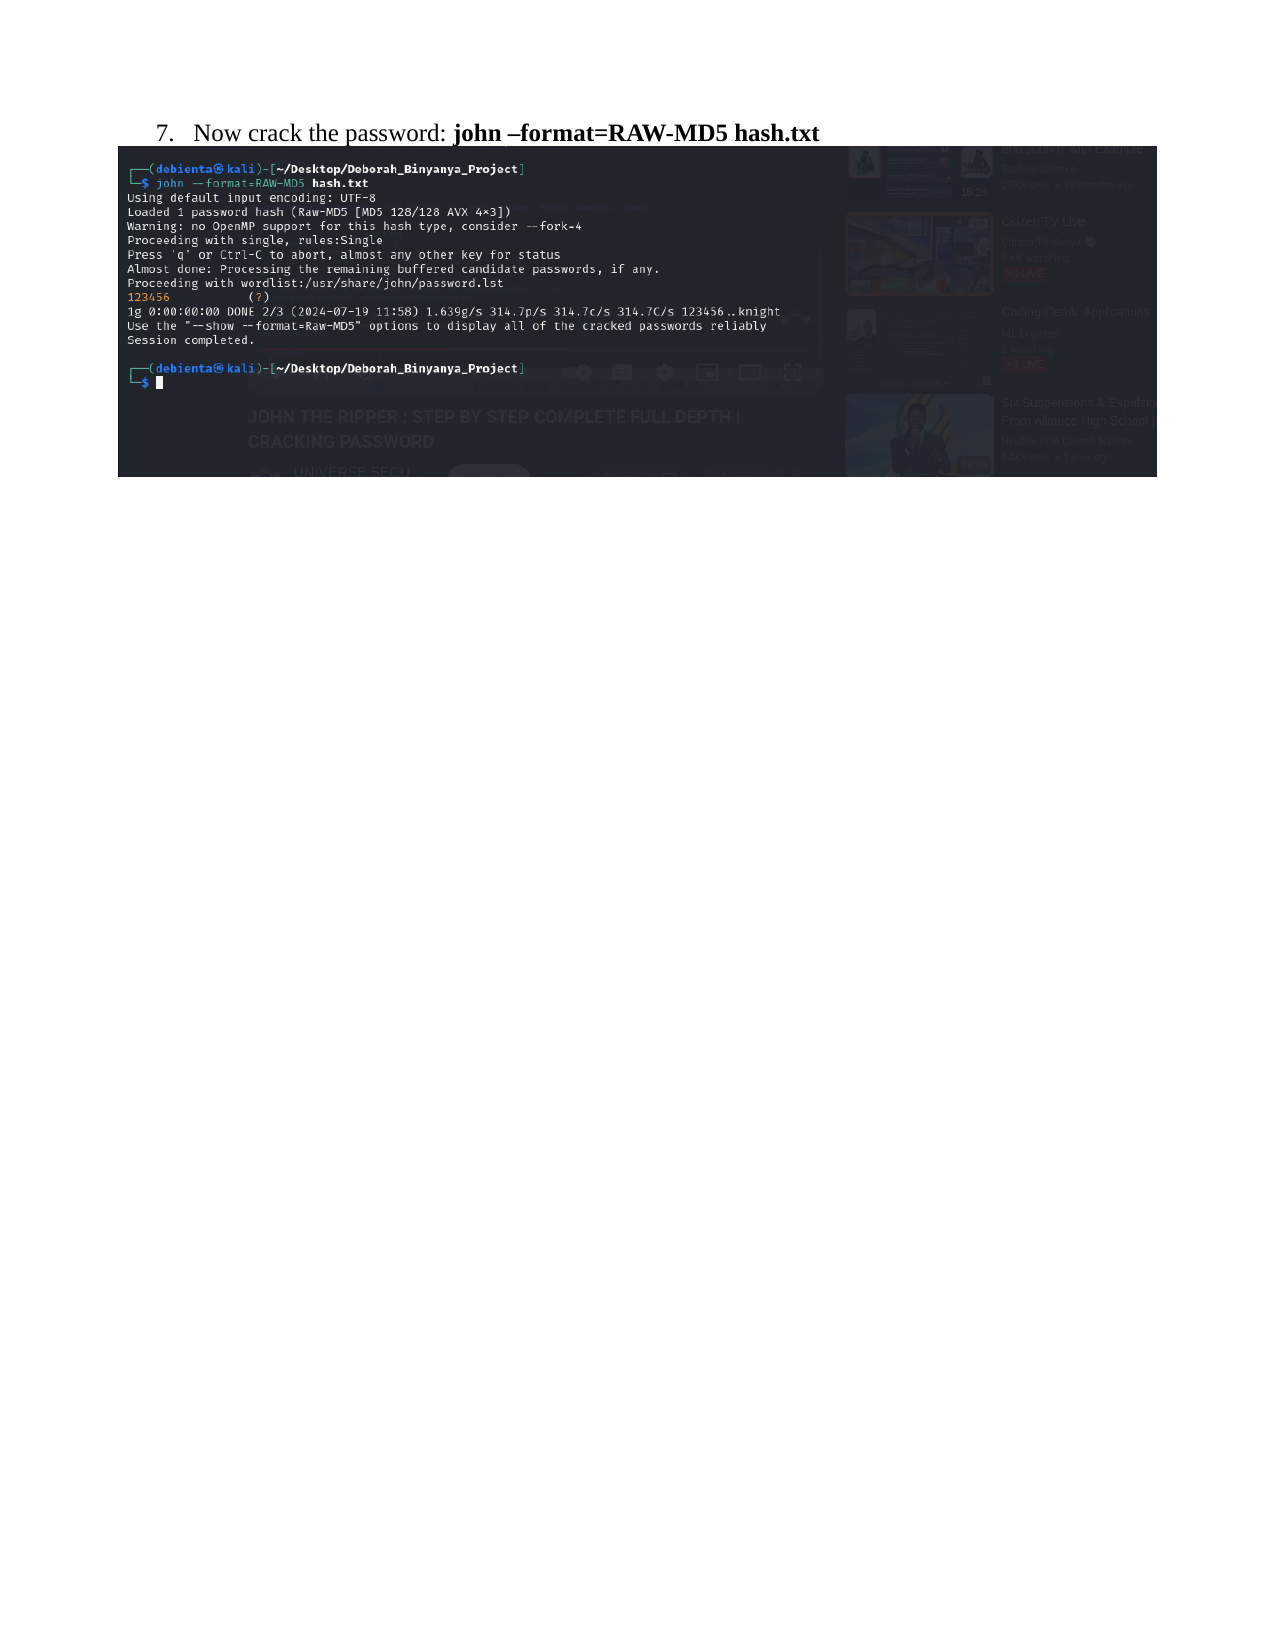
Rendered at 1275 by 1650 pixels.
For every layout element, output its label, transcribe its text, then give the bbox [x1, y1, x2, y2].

list Now crack the password: john –format=RAW-MD5 hash.txt [156, 118, 1157, 146]
picture [118, 146, 1157, 477]
